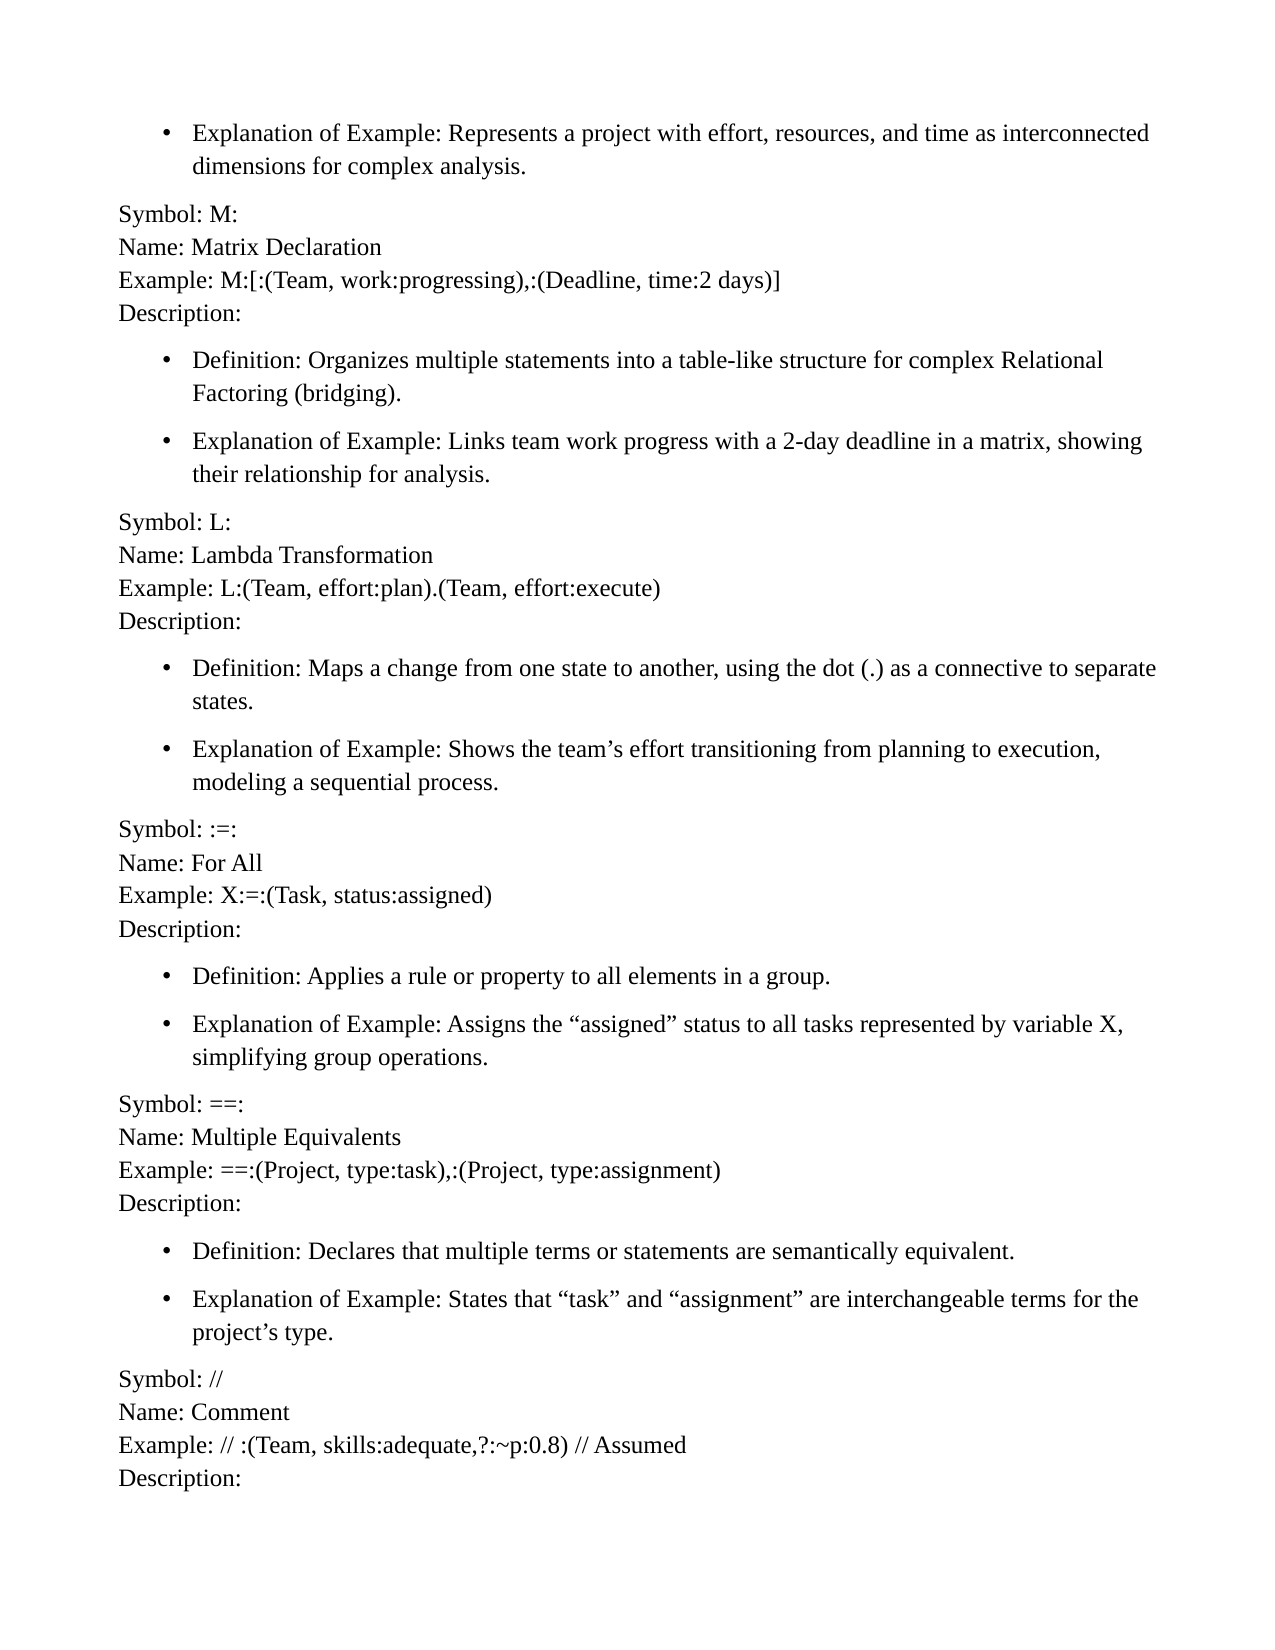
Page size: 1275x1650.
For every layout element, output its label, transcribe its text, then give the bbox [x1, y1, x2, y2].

list Definition: Maps a change from one state to another, using the dot (.) as a connective to separate states. [162, 653, 1157, 715]
list Explanation of Example: Shows the team’s effort transitioning from planning to execution, modeling a sequential process. [162, 734, 1157, 796]
list Explanation of Example: Links team work progress with a 2-day deadline in a matrix, showing their relationship for analysis. [162, 426, 1157, 488]
list Definition: Applies a rule or property to all elements in a group. [162, 961, 1157, 990]
text Symbol: L: Name: Lambda Transformation Example: L:(Team, effort:plan).(Team, effort:execute) Description: [118, 507, 1157, 634]
text Symbol: ==: Name: Multiple Equivalents Example: ==:(Project, type:task),:(Project, type:assignment) Description: [118, 1089, 1157, 1217]
list Definition: Declares that multiple terms or statements are semantically equivalent. [162, 1236, 1157, 1265]
list Explanation of Example: Represents a project with effort, resources, and time as interconnected dimensions for complex analysis. [162, 118, 1157, 180]
list Explanation of Example: Assigns the “assigned” status to all tasks represented by variable X, simplifying group operations. [162, 1009, 1157, 1071]
list Definition: Organizes multiple statements into a table-like structure for complex Relational Factoring (bridging). [162, 345, 1157, 407]
text Symbol: :=: Name: For All Example: X:=:(Task, status:assigned) Description: [118, 814, 1157, 942]
list Explanation of Example: States that “task” and “assignment” are interchangeable terms for the project’s type. [162, 1284, 1157, 1346]
text Symbol: M: Name: Matrix Declaration Example: M:[:(Team, work:progressing),:(Deadline, time:2 days)] Description: [118, 199, 1157, 327]
text Symbol: // Name: Comment Example: // :(Team, skills:adequate,?:~p:0.8) // Assumed Description: [118, 1364, 1157, 1492]
